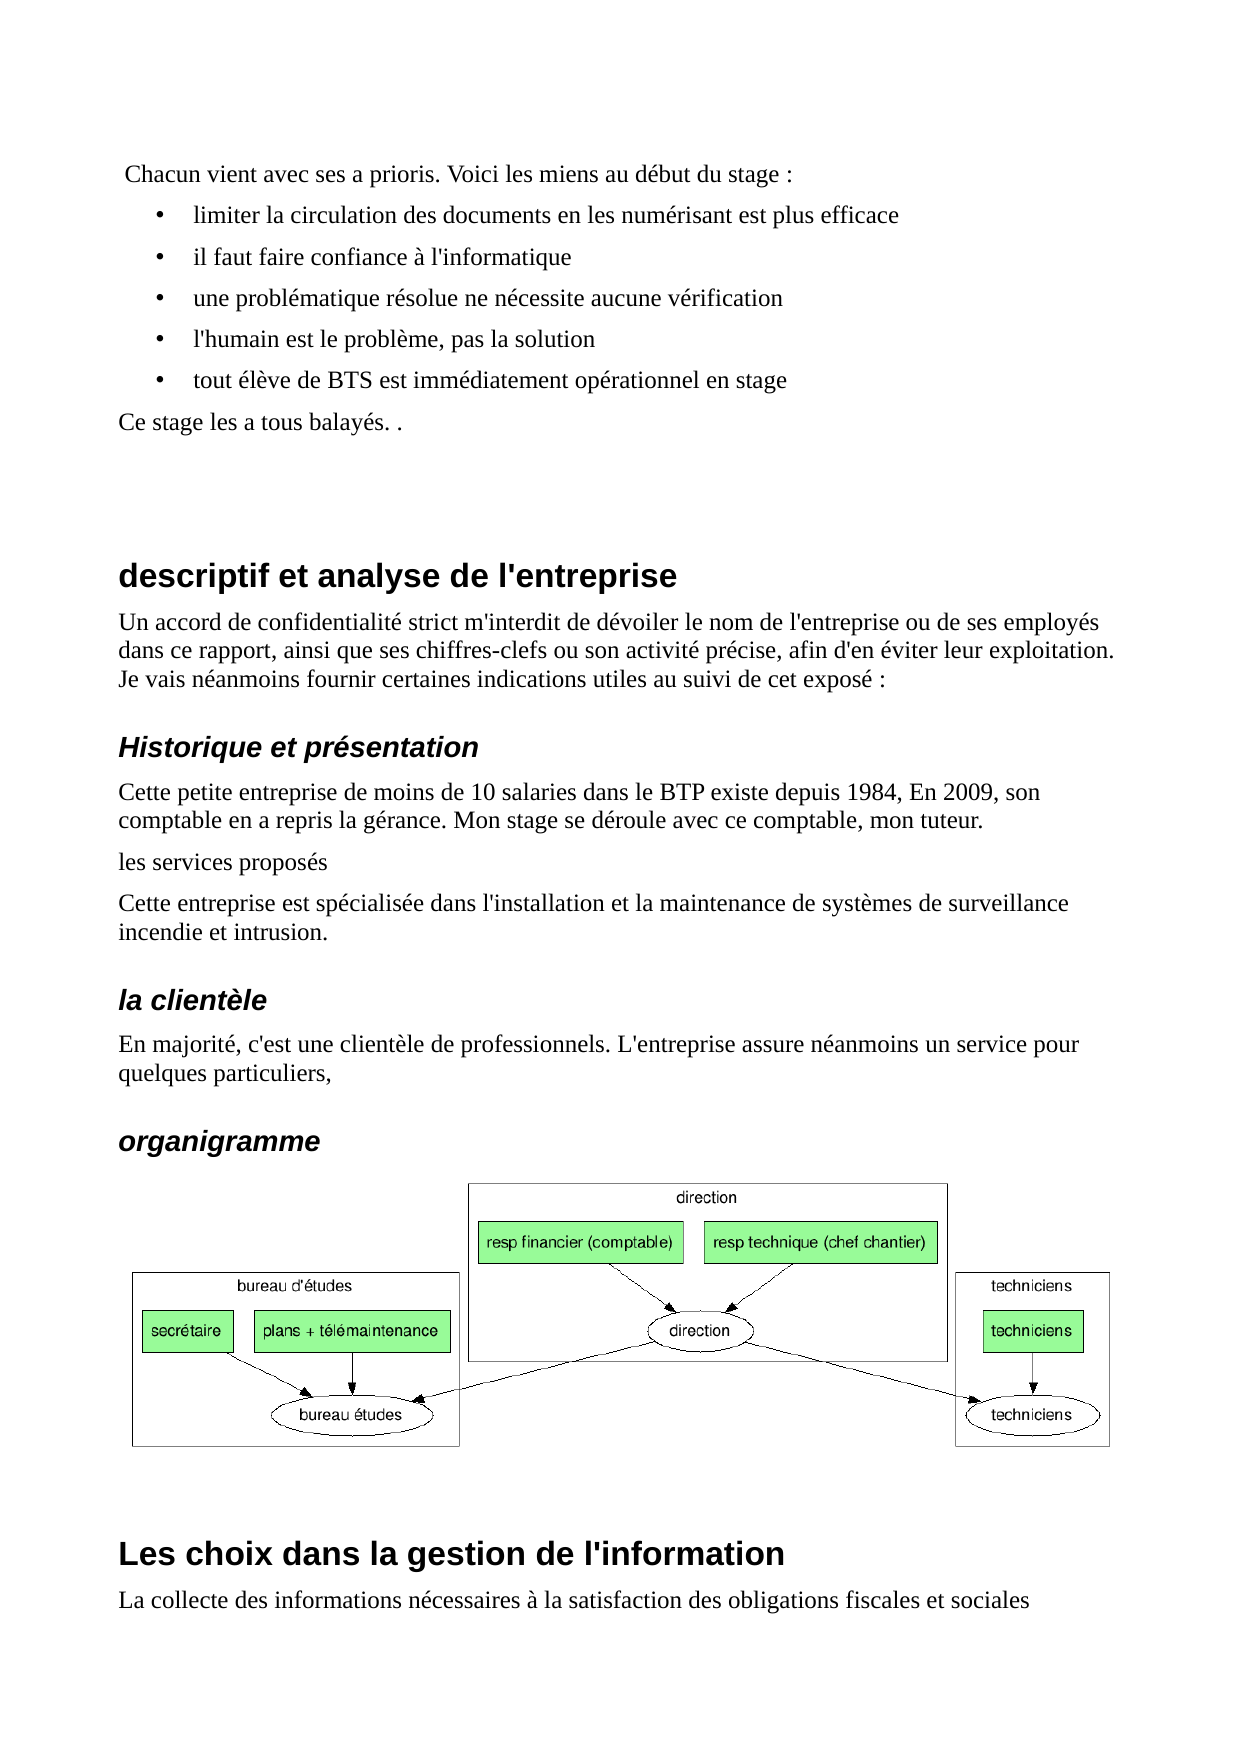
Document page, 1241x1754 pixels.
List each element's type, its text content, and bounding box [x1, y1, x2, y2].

picture [118, 1170, 1123, 1468]
text Cette petite entreprise de moins de 10 salaries dans le BTP existe depuis 1984, En 2009, son comptable en a repris la gérance. Mon stage se déroule avec ce comptable, mon tuteur. [118, 777, 1122, 834]
list une problématique résolue ne nécessite aucune vérification [156, 283, 1122, 312]
text En majorité, c'est une clientèle de professionnels. L'entreprise assure néanmoins un service pour quelques particuliers, [118, 1029, 1122, 1086]
list l'humain est le problème, pas la solution [156, 324, 1122, 353]
subtitle Les choix dans la gestion de l'information [118, 1534, 1122, 1573]
list limiter la circulation des documents en les numérisant est plus efficace [156, 201, 1122, 229]
subtitle la clientèle [118, 983, 1122, 1016]
text les services proposés [118, 847, 1122, 875]
text Un accord de confidentialité strict m'interdit de dévoiler le nom de l'entreprise ou de ses employés dans ce rapport, ainsi que ses chiffres-clefs ou son activité précise, afin d'en éviter leur exploitation. Je vais néanmoins fournir certaines indications utiles au suivi de cet exposé : [118, 607, 1122, 693]
text Ce stage les a tous balayés. . [118, 407, 1122, 436]
list tout élève de BTS est immédiatement opérationnel en stage [156, 366, 1122, 394]
text Cette entreprise est spécialisée dans l'installation et la maintenance de systèmes de surveillance incendie et intrusion. [118, 888, 1122, 945]
text Chacun vient avec ses a prioris. Voici les miens au début du stage : [118, 159, 1122, 188]
list il faut faire confiance à l'informatique [156, 242, 1122, 271]
subtitle Historique et présentation [118, 731, 1122, 764]
subtitle descriptif et analyse de l'entreprise [118, 556, 1122, 594]
subtitle organigramme [118, 1124, 1122, 1157]
text La collecte des informations nécessaires à la satisfaction des obligations fiscales et sociales s'impose, mais la manière dont celle ci est collectée et enregistrée est un choix, comme les contrôles apportés dessus. D'autre part, la collecte d'informations supplémentaires, pour le contrôle et la prise de décision est un choix lui aussi. [118, 1585, 1122, 1614]
